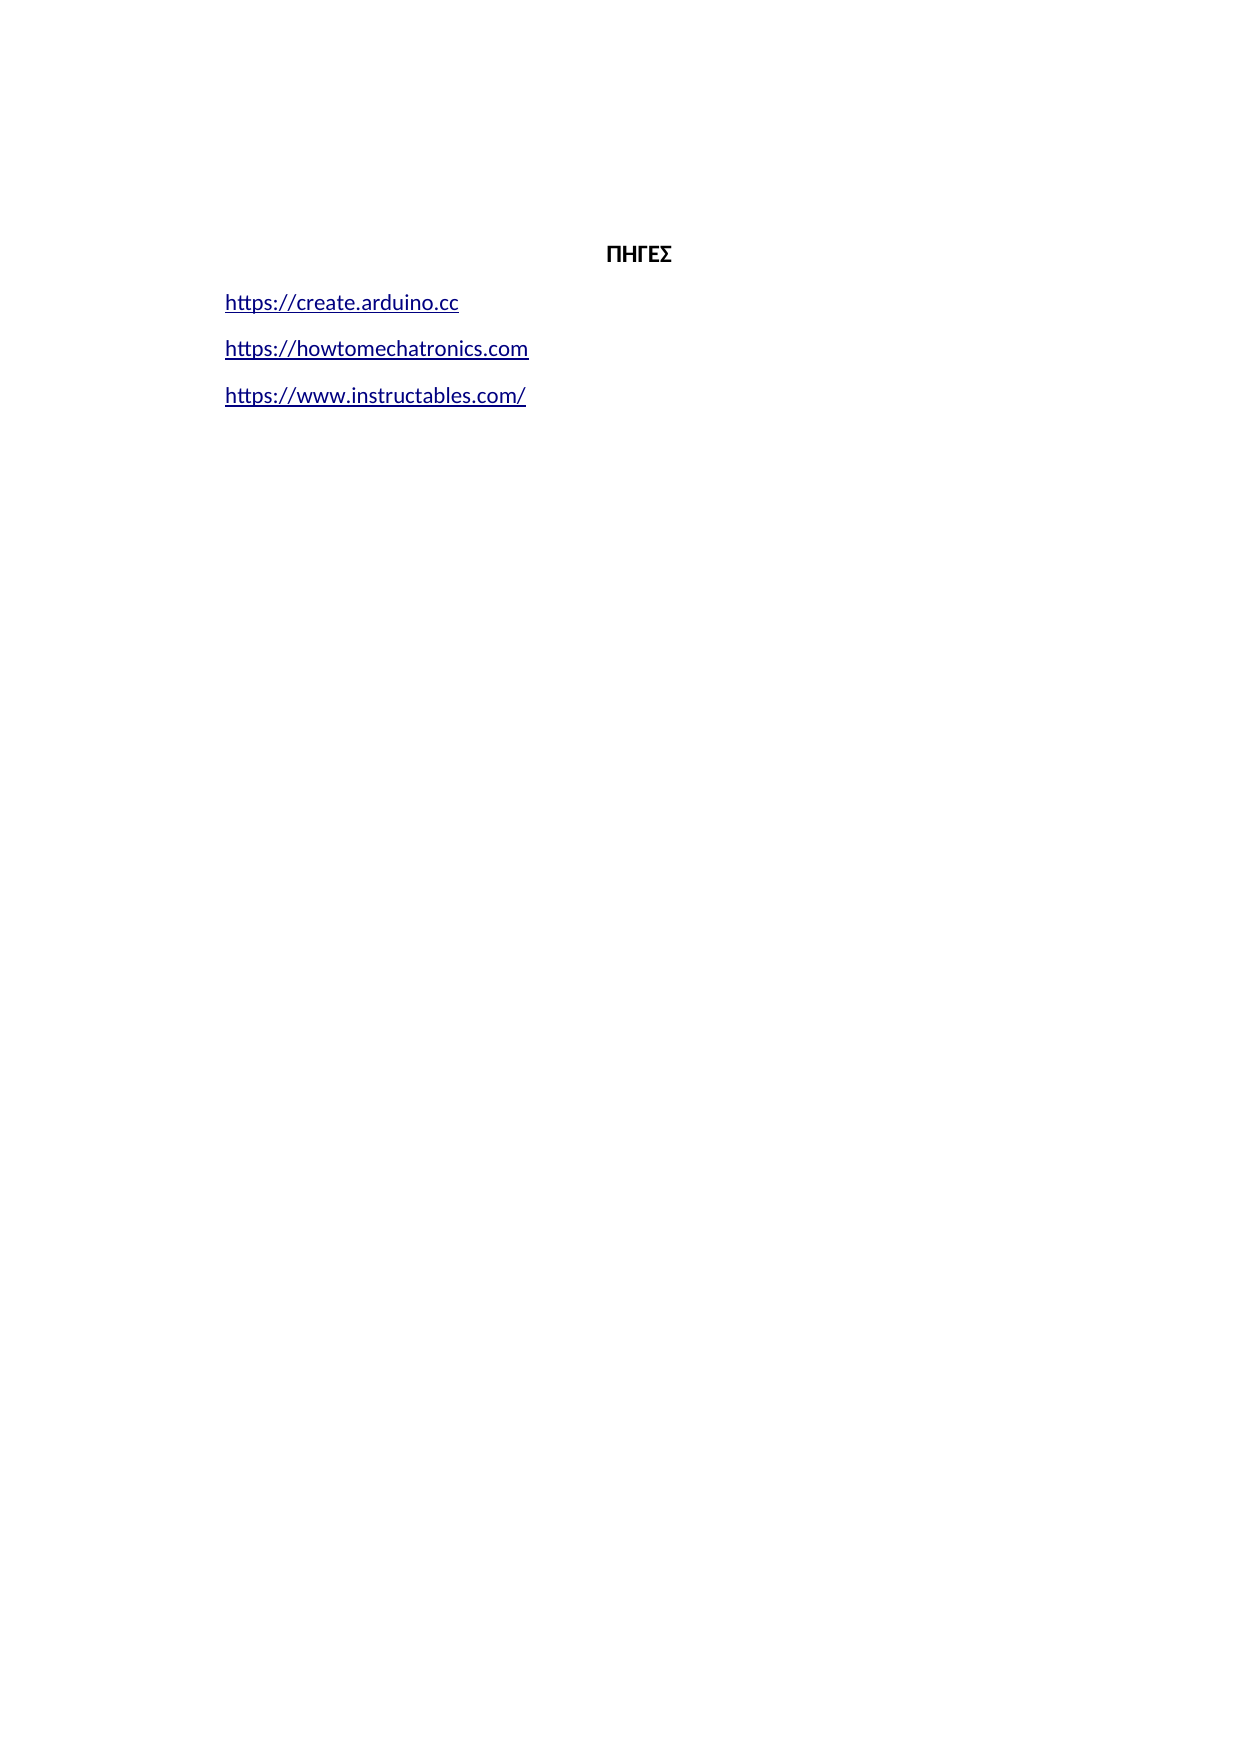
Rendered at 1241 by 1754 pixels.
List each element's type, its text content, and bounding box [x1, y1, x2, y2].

text https://create.arduino.cc [225, 288, 1053, 316]
text https://howtomechatronics.com [225, 334, 1053, 362]
text https://www.instructables.com/ [225, 381, 1053, 409]
text ΠΗΓΕΣ [225, 238, 1053, 269]
